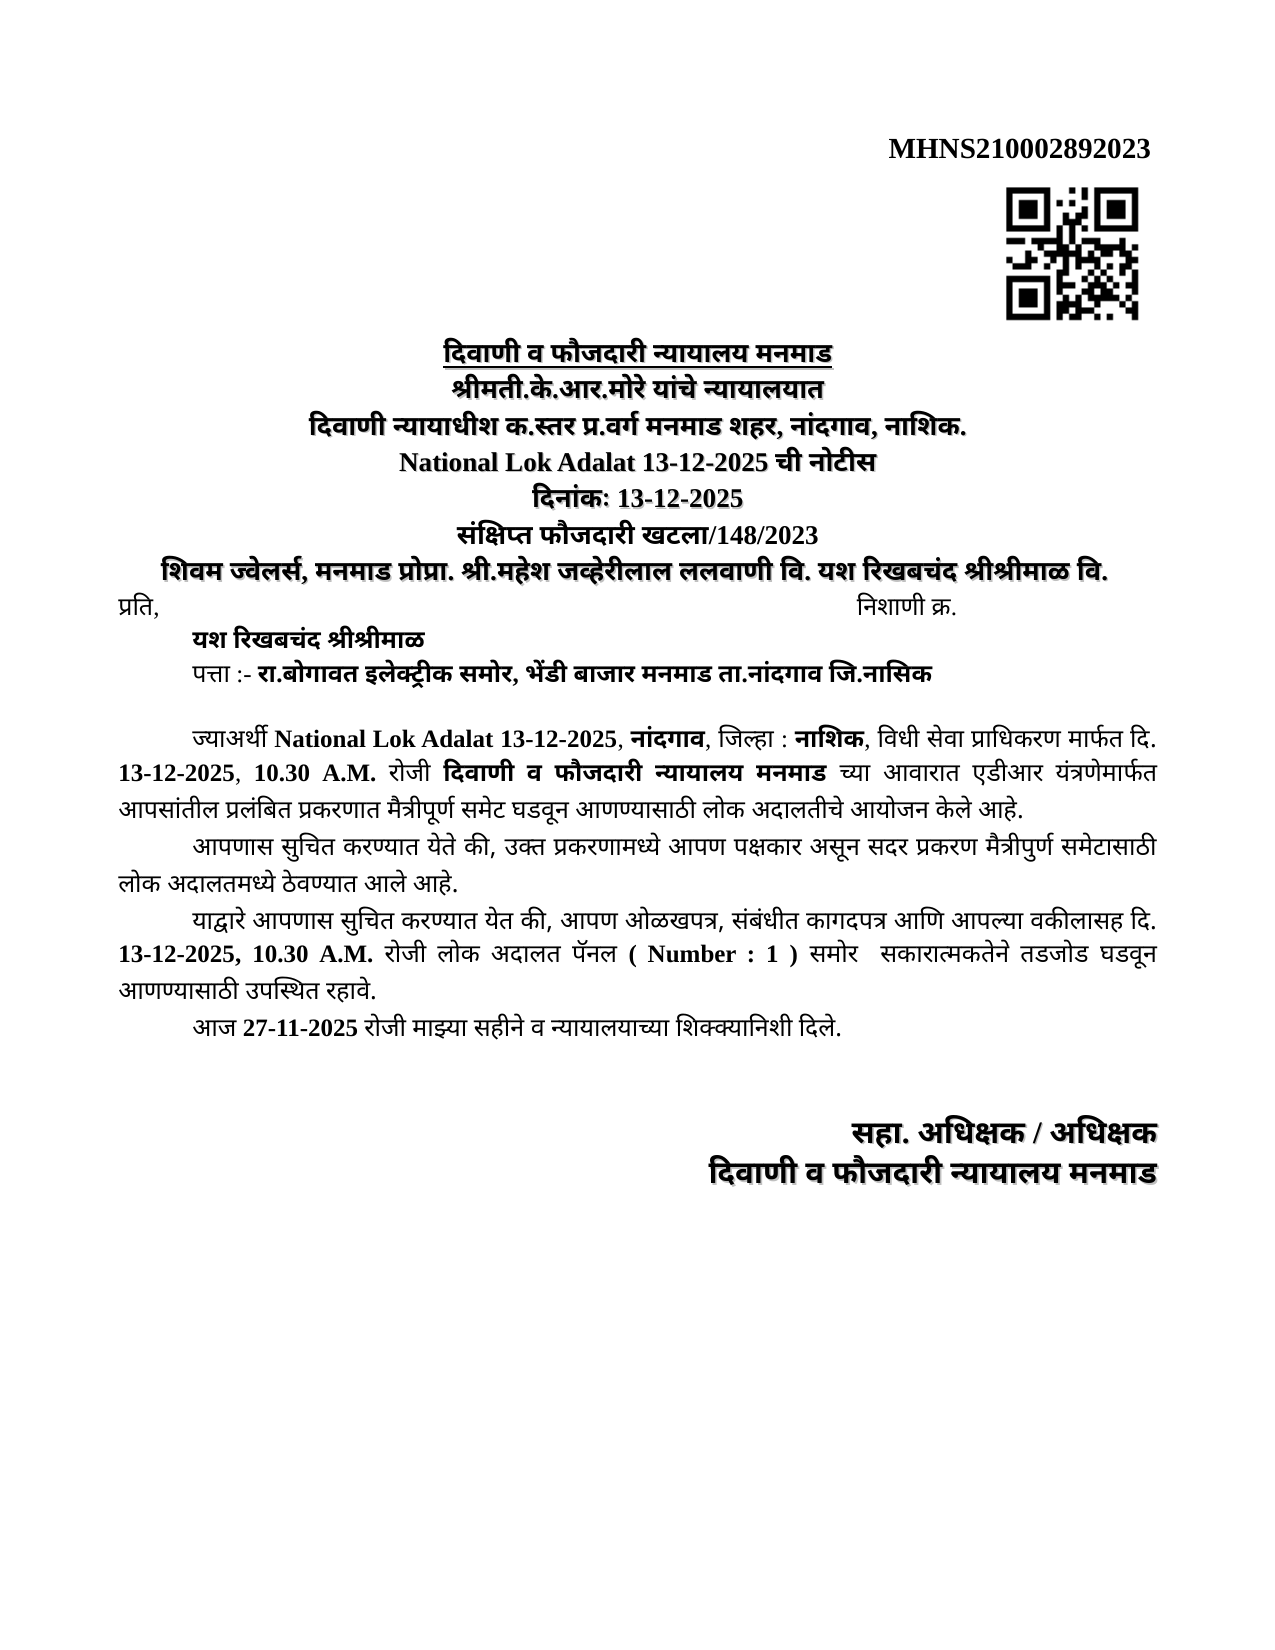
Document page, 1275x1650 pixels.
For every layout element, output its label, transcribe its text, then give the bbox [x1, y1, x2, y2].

text दिनांकः 13-12-2025 [118, 482, 1157, 519]
text पत्ता :- रा.बोगावत इलेक्ट्रीक समोर, भेंडी बाजार मनमाड ता.नांदगाव जि.नासिक [118, 659, 1157, 692]
text संक्षिप्त फौजदारी खटला/148/2023 [118, 519, 1157, 555]
text याद्वारे आपणास सुचित करण्यात येत की, आपण ओळखपत्र, संबंधीत कागदपत्र आणि आपल्या वकीलासह दि. 13-12-2025, 10.30 A.M. रोजी लोक अदालत पॅनल ( Number : 1 ) समोर सकारात्मकतेने तडजोड घडवून आणण्यासाठी उपस्थित रहावे. [118, 902, 1157, 1010]
text सहा. अधिक्षक / अधिक्षक [118, 1114, 1157, 1156]
text आज 27-11-2025 रोजी माझ्या सहीने व न्यायालयाच्या शिक्क्यानिशी दिले. [118, 1010, 1157, 1047]
text आपणास सुचित करण्यात येते की, उक्त प्रकरणामध्ये आपण पक्षकार असून सदर प्रकरण मैत्रीपुर्ण समेटासाठी लोक अदालतमध्ये ठेवण्यात आले आहे. [118, 828, 1157, 902]
text दिवाणी व फौजदारी न्यायालय मनमाड [118, 338, 1157, 373]
text शिवम ज्वेलर्स, मनमाड प्रोप्रा. श्री.महेश जव्हेरीलाल ललवाणी वि. यश रिखबचंद श्रीश्रीमाळ वि. [118, 555, 1157, 592]
text प्रति, निशाणी क्र. [118, 592, 1157, 625]
text National Lok Adalat 13-12-2025 ची नोटीस [118, 446, 1157, 482]
table_cell [864, 171, 1156, 338]
text श्रीमती.के.आर.मोरे यांचे न्यायालयात [118, 373, 1157, 410]
text यश रिखबचंद श्रीश्रीमाळ [118, 625, 1157, 659]
table_header MHNS210002892023 [864, 126, 1156, 170]
picture [994, 176, 1151, 333]
text दिवाणी व फौजदारी न्यायालय मनमाड [118, 1156, 1157, 1197]
text ज्याअर्थी National Lok Adalat 13-12-2025, नांदगाव, जिल्हा : नाशिक, विधी सेवा प्राधिकरण मार्फत दि. 13-12-2025, 10.30 A.M. रोजी दिवाणी व फौजदारी न्यायालय मनमाड च्या आवारात एडीआर यंत्रणेमार्फत आपसांतील प्रलंबित प्रकरणात मैत्रीपूर्ण समेट घडवून आणण्यासाठी लोक अदालतीचे आयोजन केले आहे. [118, 721, 1157, 828]
text दिवाणी न्यायाधीश क.स्तर प्र.वर्ग मनमाड शहर, नांदगाव, नाशिक. [118, 410, 1157, 446]
